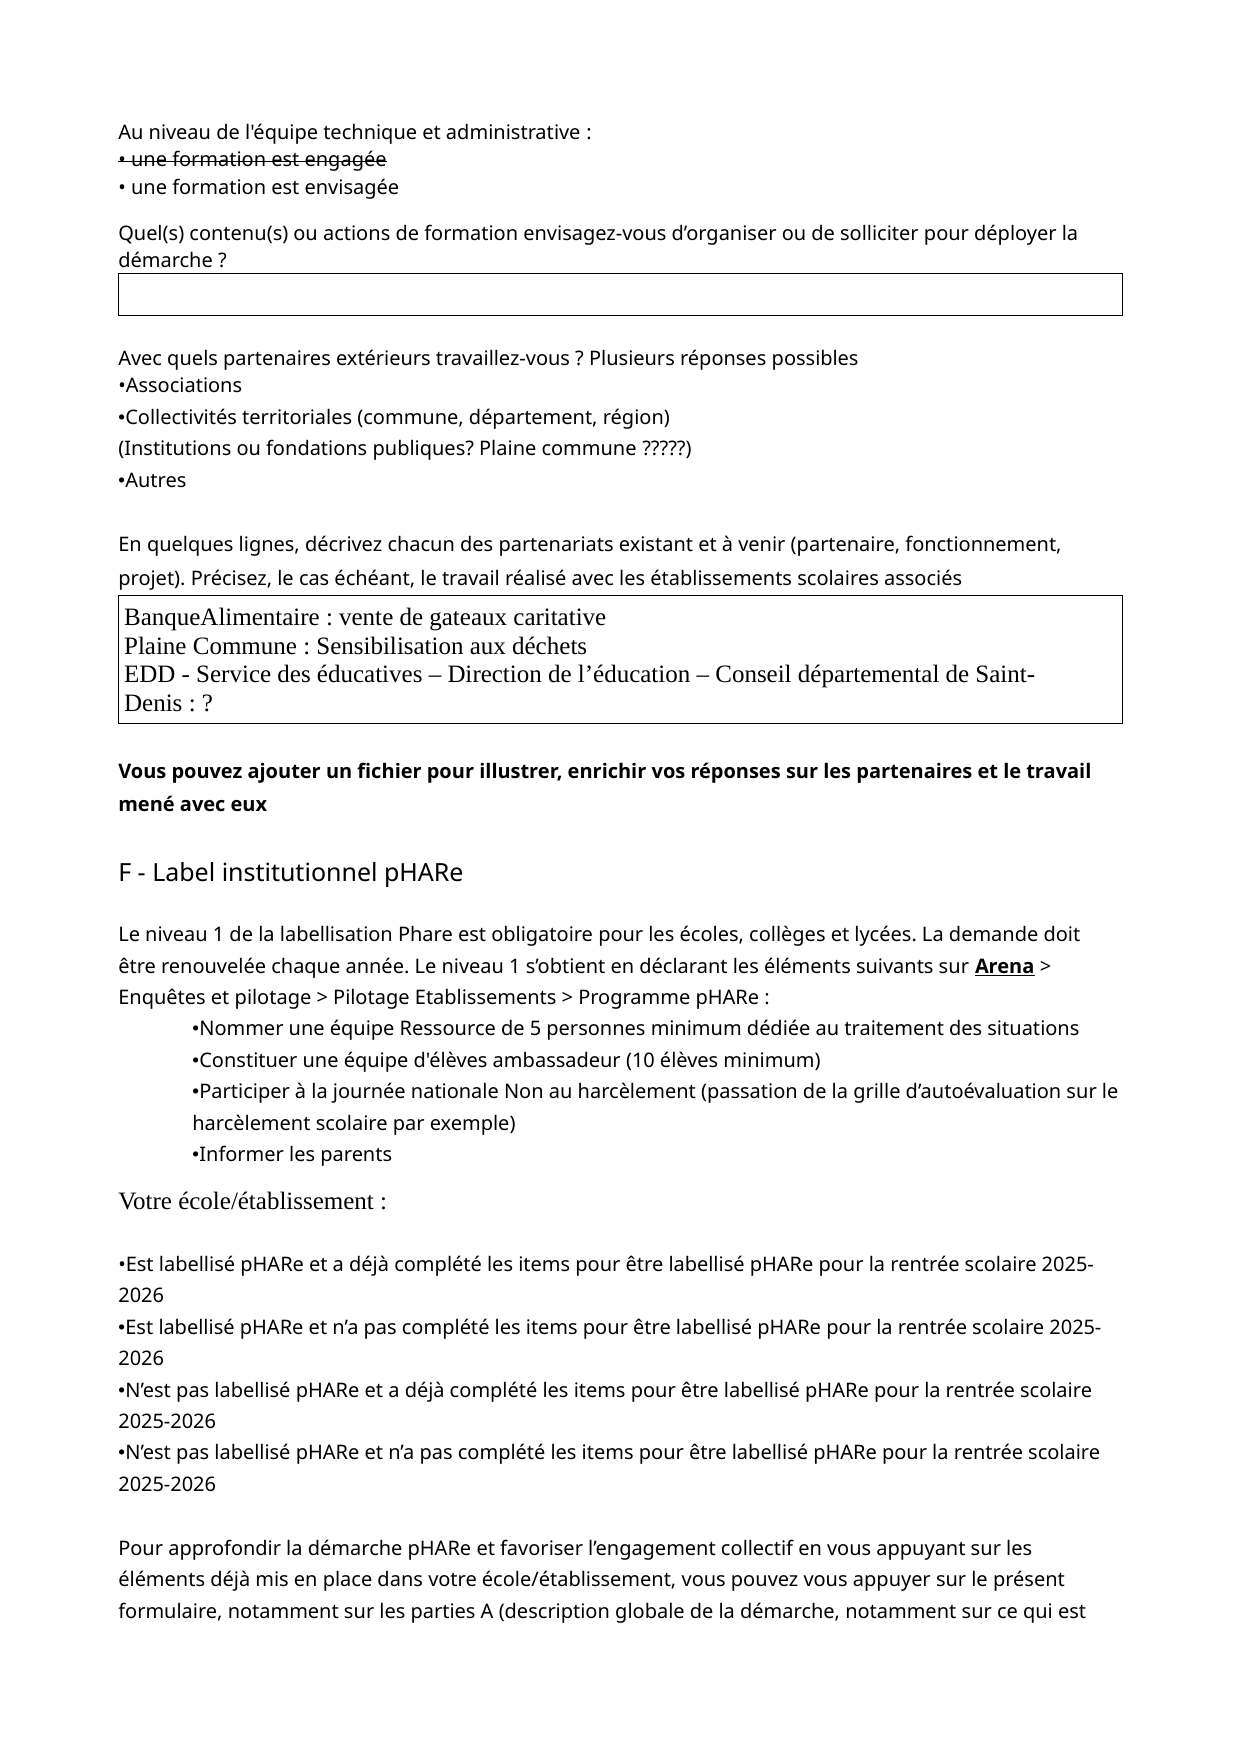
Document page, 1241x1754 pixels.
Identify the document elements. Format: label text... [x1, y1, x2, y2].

text En quelques lignes, décrivez chacun des partenariats existant et à venir (partenaire, fonctionnement, projet). Précisez, le cas échéant, le travail réalisé avec les établissements scolaires associés [118, 530, 1122, 591]
list •Associations [118, 372, 1122, 399]
list Informer les parents [118, 1140, 1122, 1167]
text •Est labellisé pHARe et a déjà complété les items pour être labellisé pHARe pour la rentrée scolaire 2025-2026 [118, 1219, 1122, 1309]
text Pour approfondir la démarche pHARe et favoriser l’engagement collectif en vous appuyant sur les éléments déjà mis en place dans votre école/établissement, vous pouvez vous appuyer sur le présent formulaire, notamment sur les parties A (description globale de la démarche, notamment sur ce qui est [118, 1534, 1122, 1624]
text • une formation est engagée [118, 145, 1122, 173]
text Quel(s) contenu(s) ou actions de formation envisagez-vous d’organiser ou de solliciter pour déployer la démarche ? [118, 219, 1122, 273]
table_header [119, 274, 1122, 314]
text Votre école/établissement : [118, 1186, 1122, 1214]
subtitle F - Label institutionnel pHARe [118, 855, 1122, 889]
list N’est pas labellisé pHARe et a déjà complété les items pour être labellisé pHARe pour la rentrée scolaire 2025-2026 [118, 1376, 1122, 1434]
list Est labellisé pHARe et n’a pas complété les items pour être labellisé pHARe pour la rentrée scolaire 2025-2026 [118, 1313, 1122, 1372]
list Collectivités territoriales (commune, département, région) [118, 403, 1122, 430]
list Autres [118, 466, 1122, 493]
table_header BanqueAlimentaire : vente de gateaux caritative Plaine Commune : Sensibilisation aux déchets EDD - Service des éducatives – Direction de l’éducation – Conseil départemental de Saint-Denis : ? [119, 596, 1122, 723]
text Avec quels partenaires extérieurs travaillez-vous ? Plusieurs réponses possibles [118, 344, 1122, 372]
text Au niveau de l'équipe technique et administrative : [118, 118, 1122, 145]
text • une formation est envisagée [118, 173, 1122, 200]
list Participer à la journée nationale Non au harcèlement (passation de la grille d’autoévaluation sur le harcèlement scolaire par exemple) [118, 1077, 1122, 1136]
list Nommer une équipe Ressource de 5 personnes minimum dédiée au traitement des situations [118, 1014, 1122, 1042]
text Vous pouvez ajouter un fichier pour illustrer, enrichir vos réponses sur les partenaires et le travail mené avec eux [118, 757, 1122, 818]
text Le niveau 1 de la labellisation Phare est obligatoire pour les écoles, collèges et lycées. La demande doit être renouvelée chaque année. Le niveau 1 s’obtient en déclarant les éléments suivants sur Arena > Enquêtes et pilotage > Pilotage Etablissements > Programme pHARe : [118, 920, 1122, 1010]
list N’est pas labellisé pHARe et n’a pas complété les items pour être labellisé pHARe pour la rentrée scolaire 2025-2026 [118, 1438, 1122, 1497]
list Constituer une équipe d'élèves ambassadeur (10 élèves minimum) [118, 1046, 1122, 1073]
list (Institutions ou fondations publiques? Plaine commune ?????) [118, 434, 1122, 462]
